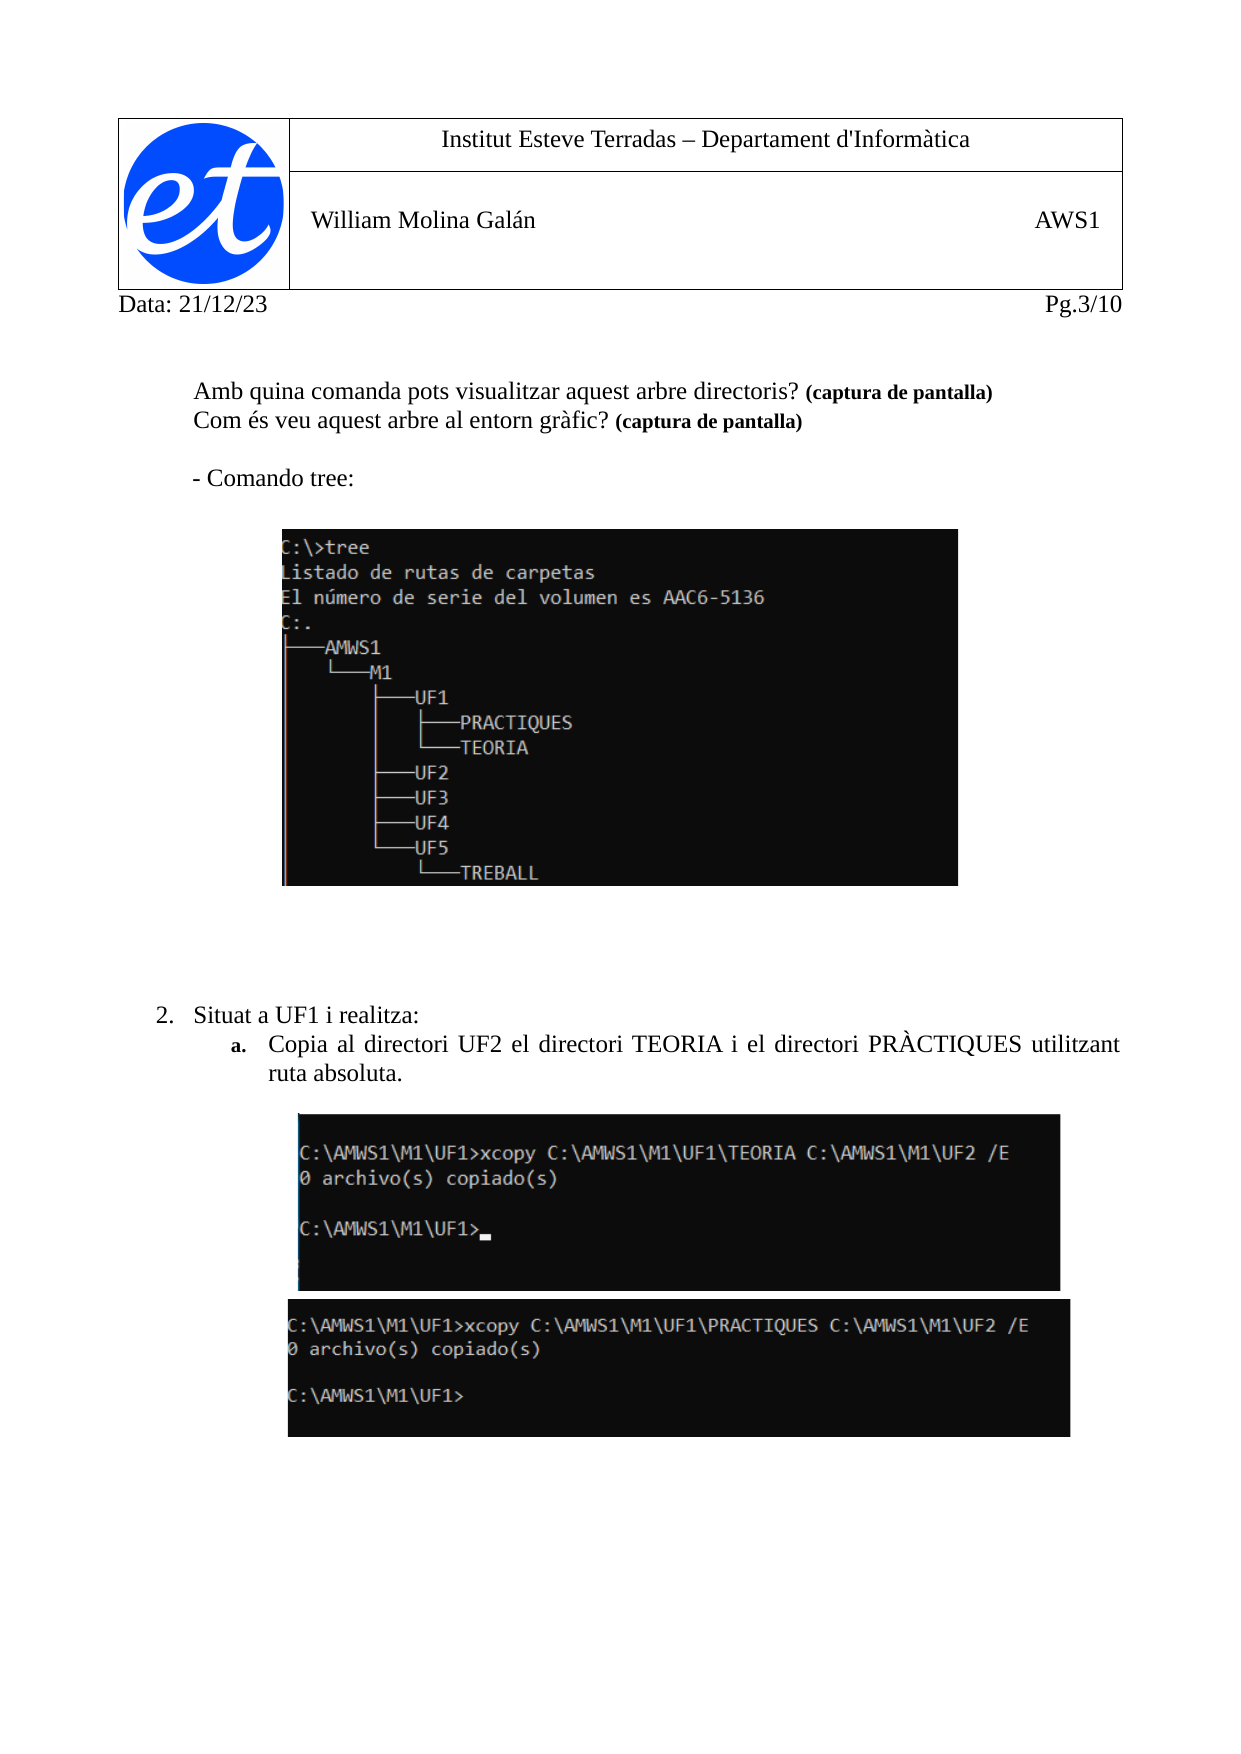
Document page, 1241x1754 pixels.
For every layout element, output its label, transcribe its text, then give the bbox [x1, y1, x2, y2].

list Situat a UF1 i realitza: [156, 1001, 1122, 1029]
text - Comando tree: [118, 463, 1122, 491]
text Amb quina comanda pots visualitzar aquest arbre directoris? (captura de pantalla) [193, 376, 1122, 405]
text Com és veu aquest arbre al entorn gràfic? (captura de pantalla) [193, 405, 1122, 434]
picture [287, 1299, 1071, 1437]
picture [123, 123, 284, 284]
picture [297, 1113, 1061, 1291]
picture [282, 529, 959, 886]
list Copia al directori UF2 el directori TEORIA i el directori PRÀCTIQUES utilitzant ruta absoluta. [231, 1029, 1122, 1087]
